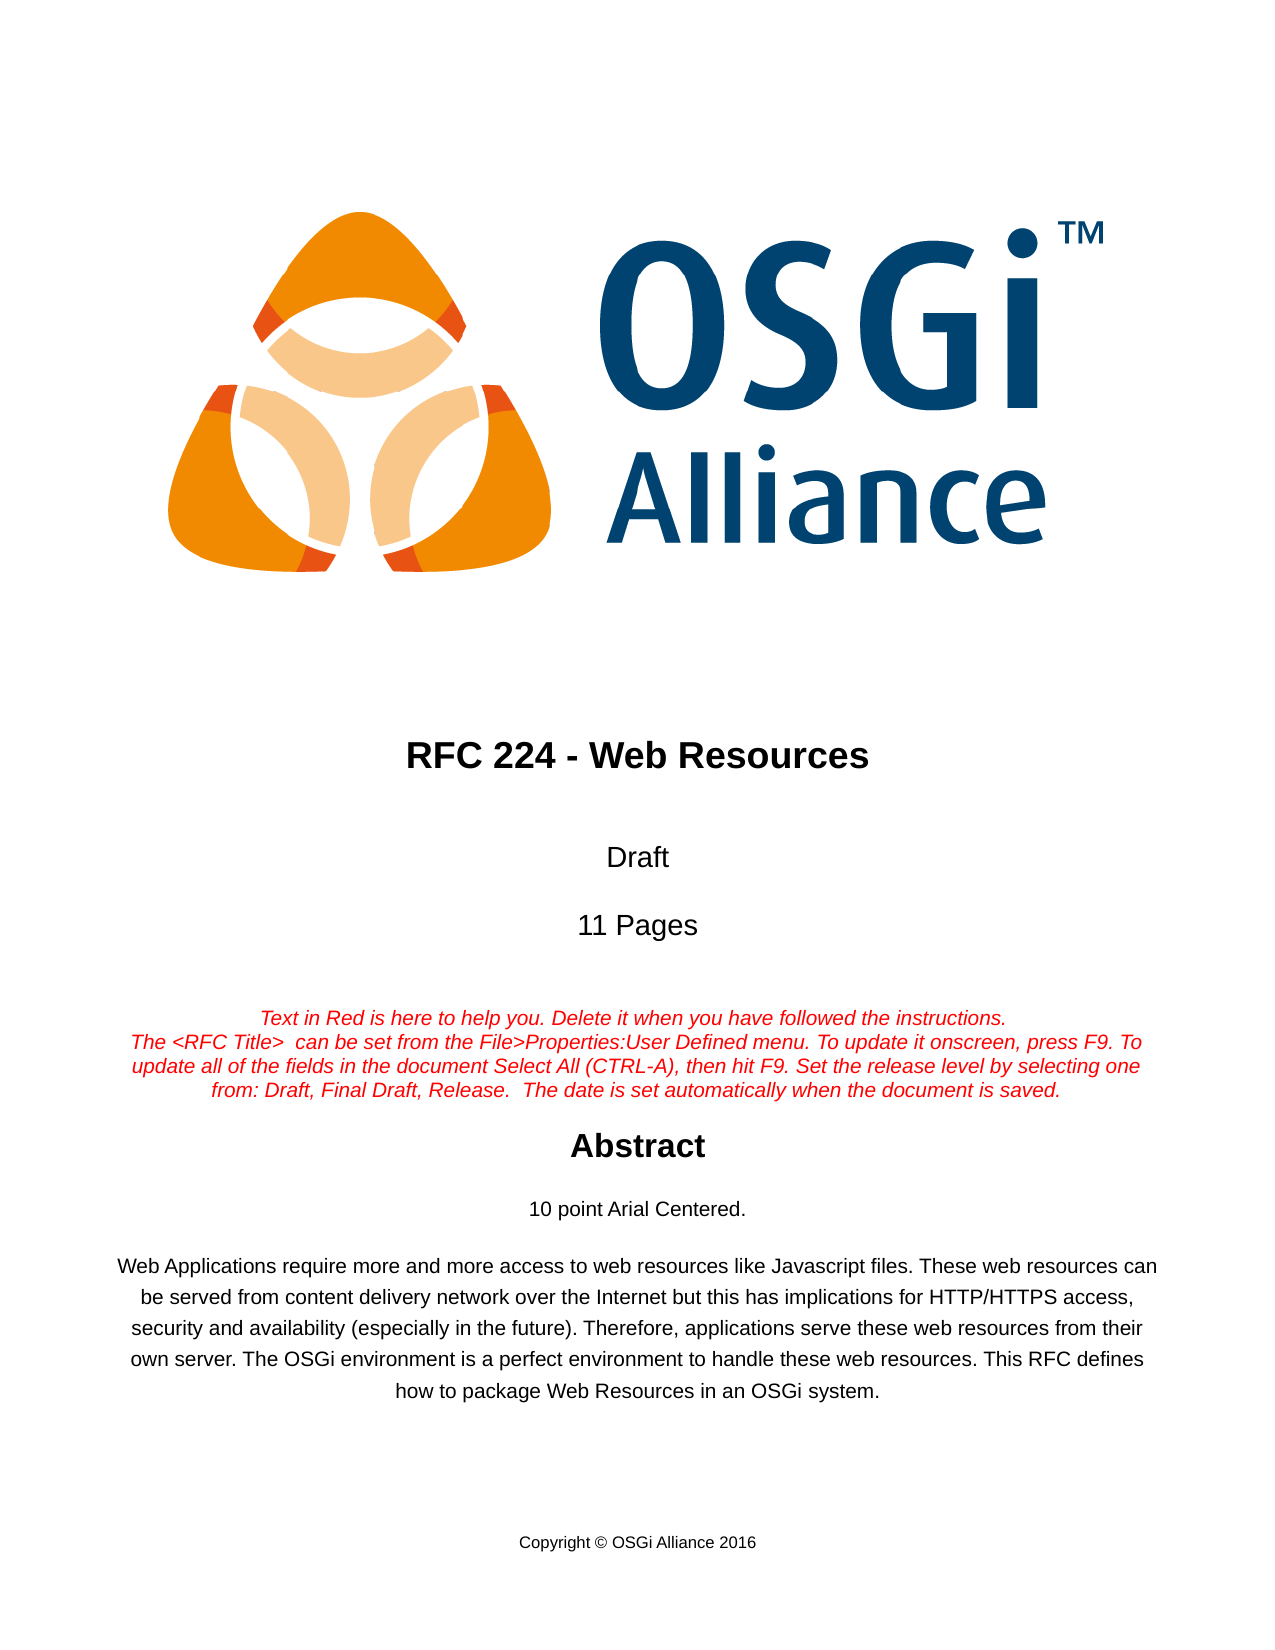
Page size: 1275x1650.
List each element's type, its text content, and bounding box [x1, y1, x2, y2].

title Draft 11 Pages [112, 841, 1162, 941]
text Abstract [112, 1127, 1162, 1165]
text 10 point Arial Centered. [112, 1190, 1162, 1221]
picture [112, 158, 1163, 626]
title Text in Red is here to help you. Delete it when you have followed the instructions. The <RFC Title> can be set from the File>Properties:User Defined menu. To update it onscreen, press F9. To update all of the fields in the document Select All (CTRL-A), then hit F9. Set the release level by selecting one from: Draft, Final Draft, Release. The date is set automatically when the document is saved. [112, 1006, 1162, 1102]
text Web Applications require more and more access to web resources like Javascript files. These web resources can be served from content delivery network over the Internet but this has implications for HTTP/HTTPS access, security and availability (especially in the future). Therefore, applications serve these web resources from their own server. The OSGi environment is a perfect environment to handle these web resources. This RFC defines how to package Web Resources in an OSGi system. [112, 1246, 1162, 1402]
title RFC 224 - Web Resources [112, 733, 1162, 776]
